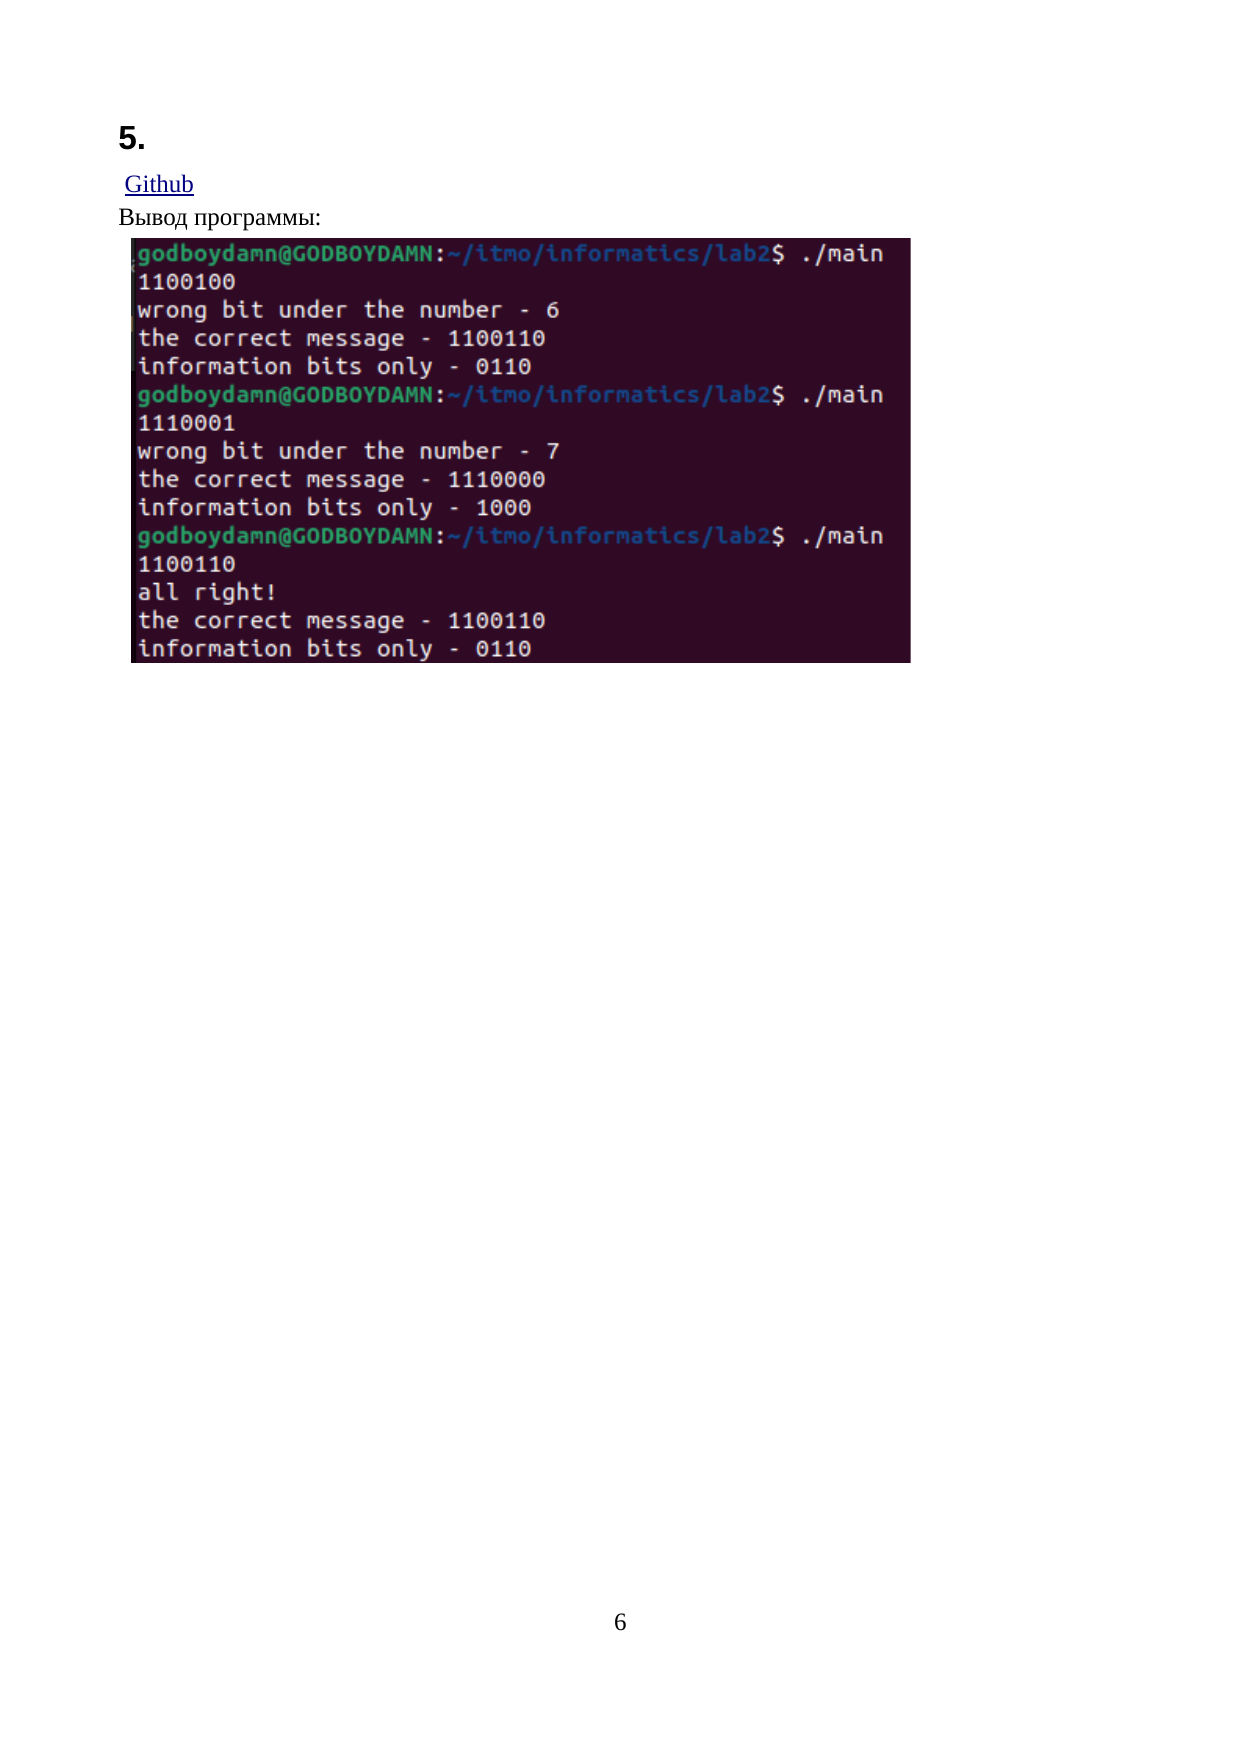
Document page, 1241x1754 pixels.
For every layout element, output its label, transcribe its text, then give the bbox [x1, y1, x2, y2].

subtitle 5. [118, 118, 1122, 157]
text Вывод программы: [118, 202, 1122, 231]
picture [131, 238, 911, 663]
text Github [118, 169, 1122, 198]
